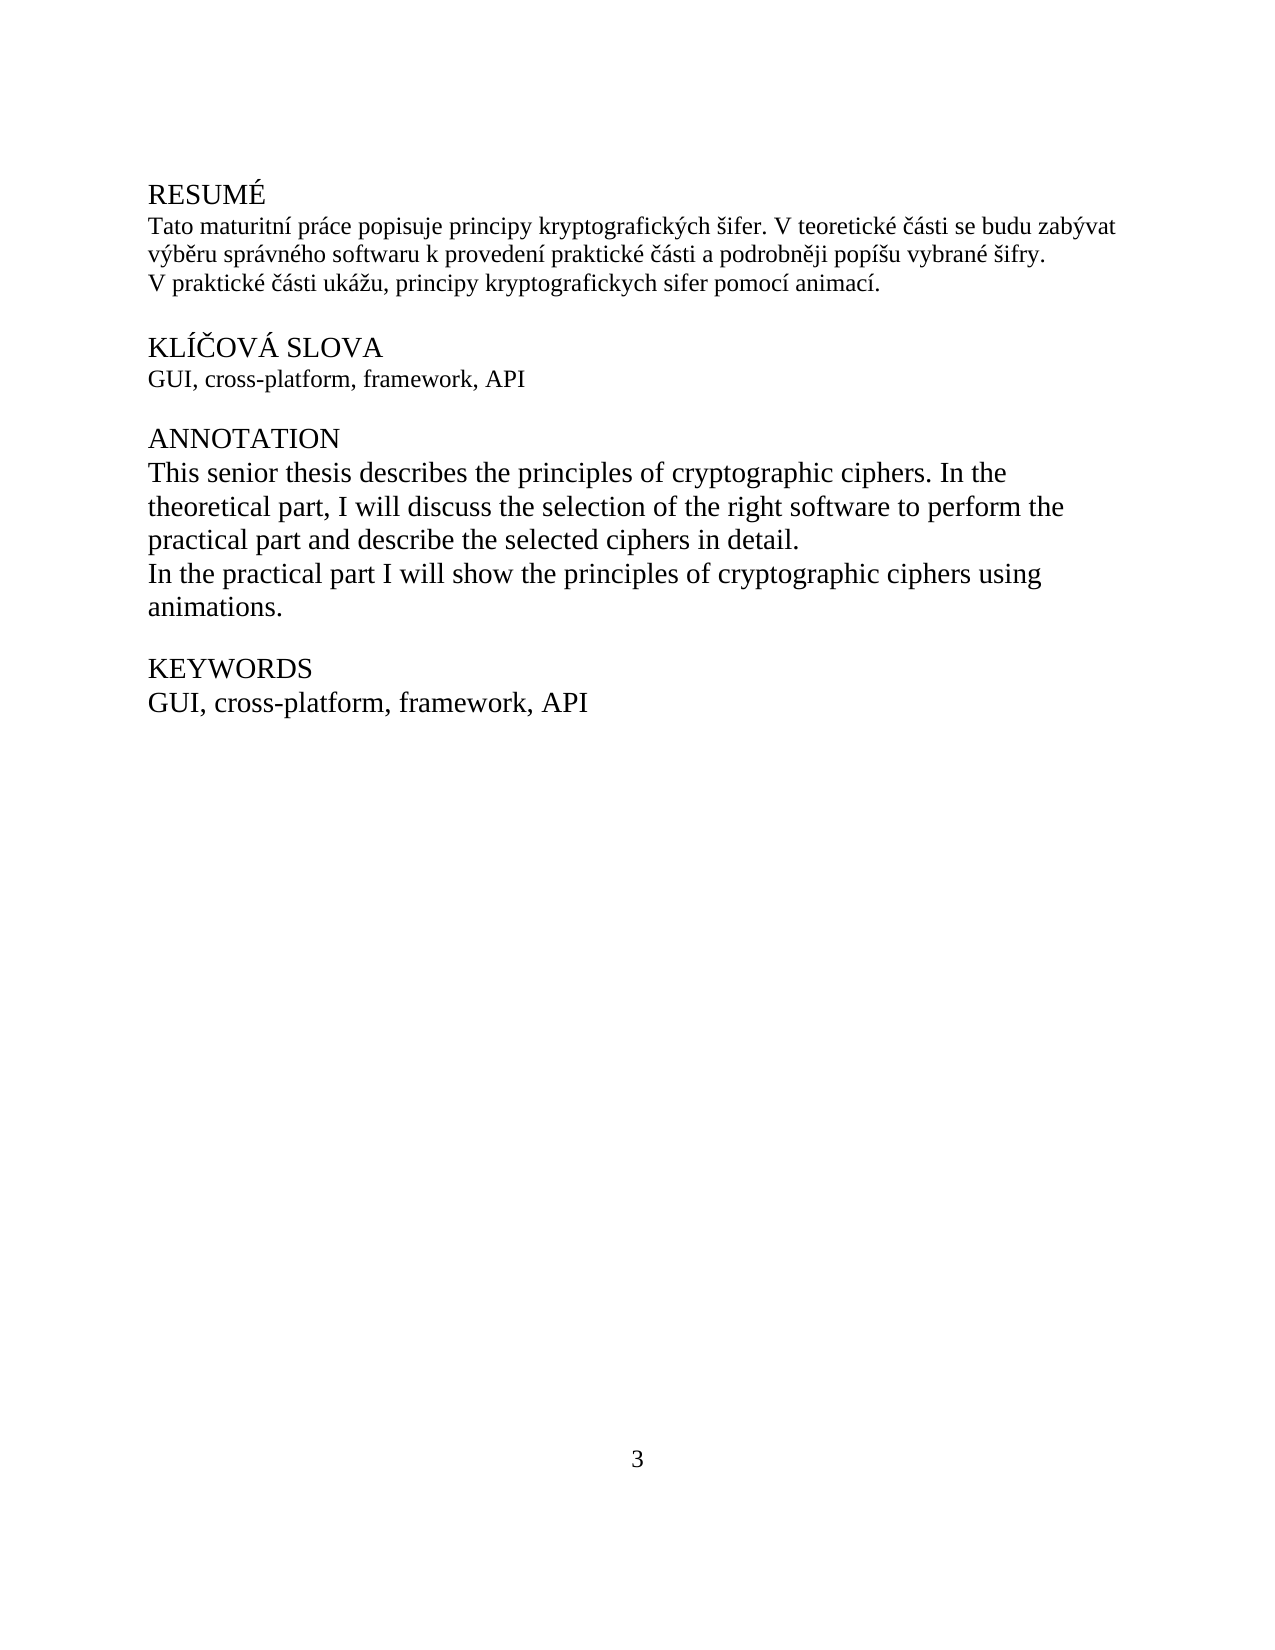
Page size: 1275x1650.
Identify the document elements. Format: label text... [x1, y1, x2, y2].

text RESUMÉ [148, 177, 1127, 211]
text V praktické části ukážu, principy kryptografickych sifer pomocí animací. [148, 268, 1127, 297]
text GUI, cross-platform, framework, API [148, 685, 1127, 719]
text Tato maturitní práce popisuje principy kryptografických šifer. V teoretické části se budu zabývat výběru správného softwaru k provedení praktické části a podrobněji popíšu vybrané šifry. [148, 211, 1127, 268]
text KEYWORDS [148, 652, 1127, 685]
text GUI, cross-platform, framework, API [148, 364, 1127, 393]
text KLÍČOVÁ SLOVA [148, 331, 1127, 364]
text This senior thesis describes the principles of cryptographic ciphers. In the theoretical part, I will discuss the selection of the right software to perform the practical part and describe the selected ciphers in detail. [148, 455, 1127, 556]
text ANNOTATION [148, 422, 1127, 455]
text In the practical part I will show the principles of cryptographic ciphers using animations. [148, 556, 1127, 623]
